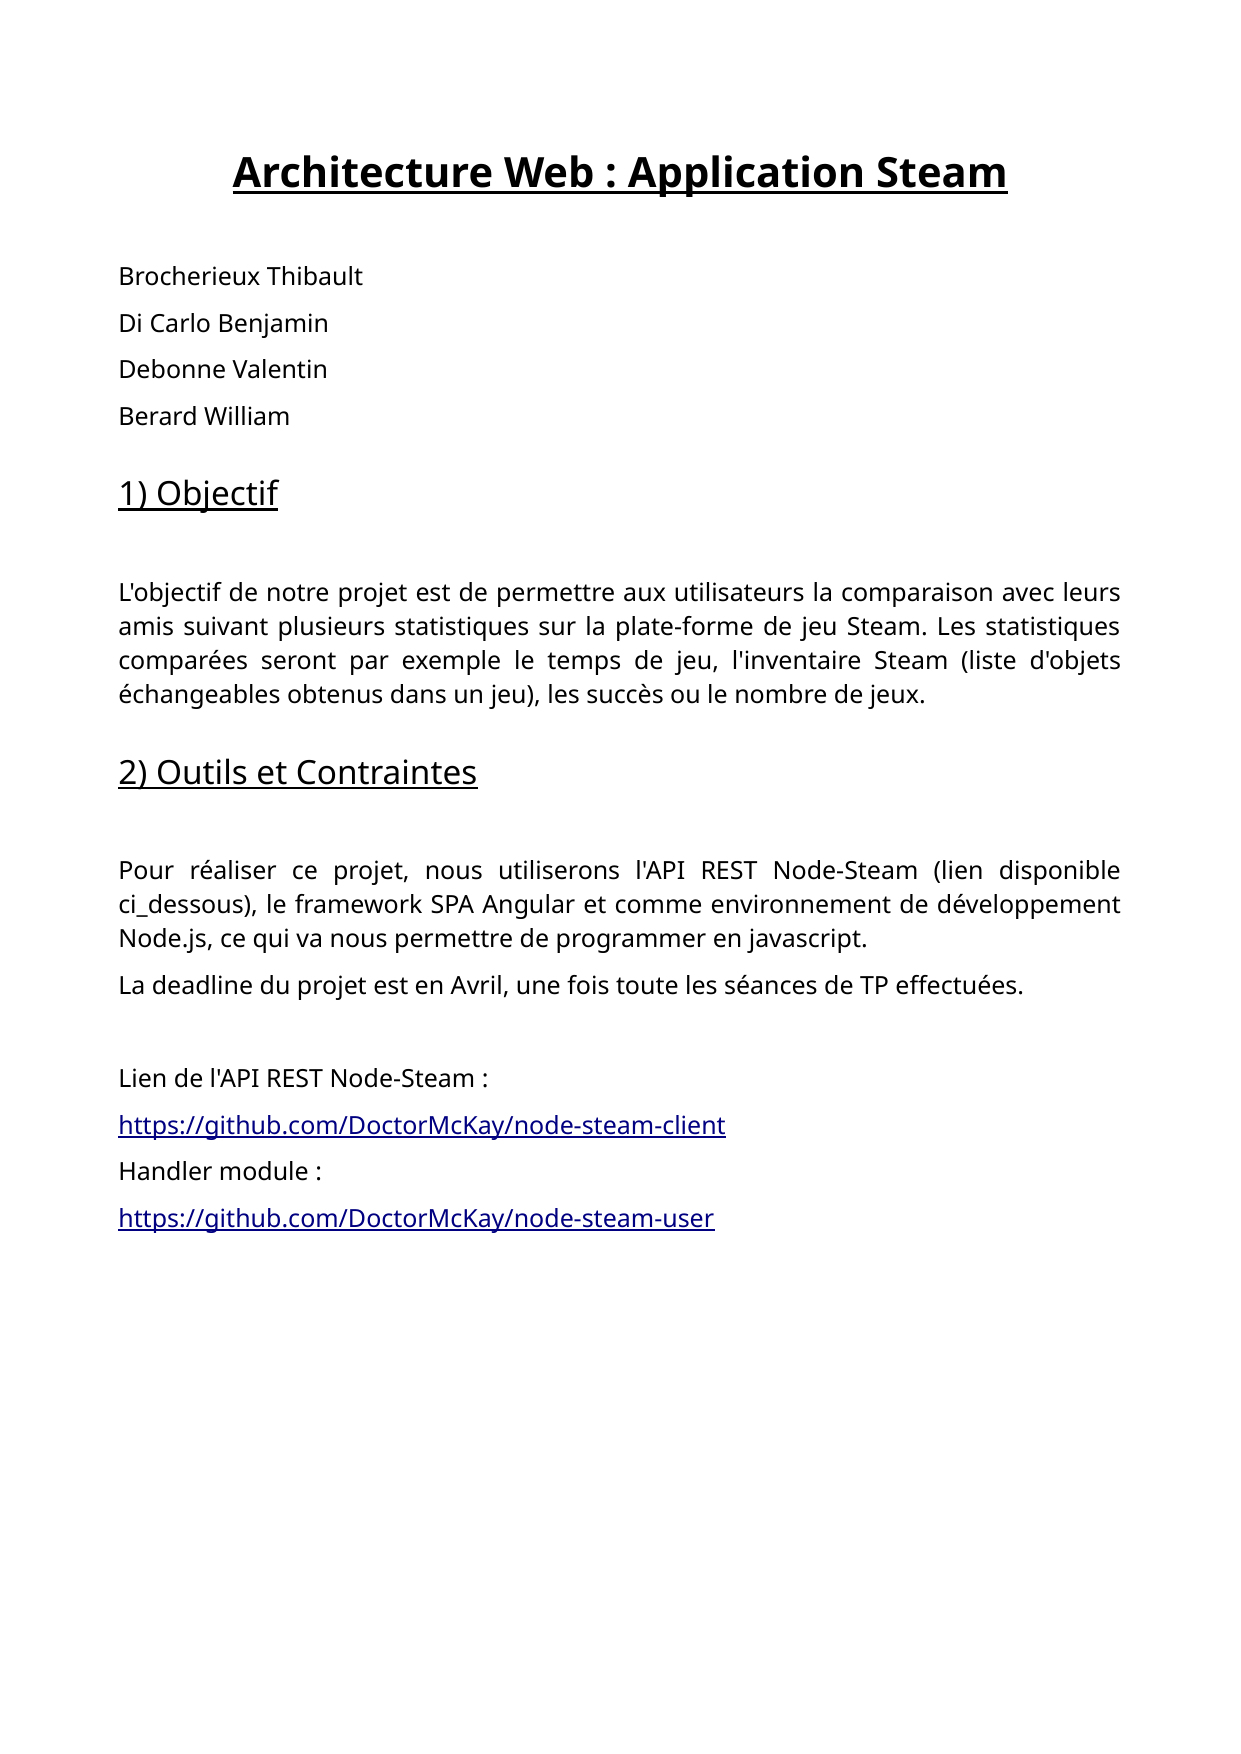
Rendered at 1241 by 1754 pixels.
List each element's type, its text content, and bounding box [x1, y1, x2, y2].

text Debonne Valentin [118, 352, 1122, 386]
subtitle 1) Objectif [118, 470, 1122, 516]
text La deadline du projet est en Avril, une fois toute les séances de TP effectuées. [118, 968, 1122, 1002]
text Pour réaliser ce projet, nous utiliserons l'API REST Node-Steam (lien disponible ci_dessous), le framework SPA Angular et comme environnement de développement Node.js, ce qui va nous permettre de programmer en javascript. [118, 853, 1122, 955]
subtitle Architecture Web : Application Steam [118, 143, 1122, 200]
text https://github.com/DoctorMcKay/node-steam-client [118, 1107, 1122, 1141]
text https://github.com/DoctorMcKay/node-steam-user [118, 1200, 1122, 1234]
text Di Carlo Benjamin [118, 306, 1122, 339]
subtitle 2) Outils et Contraintes [118, 748, 1122, 794]
text Berard William [118, 399, 1122, 433]
text Handler module : [118, 1154, 1122, 1188]
text L'objectif de notre projet est de permettre aux utilisateurs la comparaison avec leurs amis suivant plusieurs statistiques sur la plate-forme de jeu Steam. Les statistiques comparées seront par exemple le temps de jeu, l'inventaire Steam (liste d'objets échangeables obtenus dans un jeu), les succès ou le nombre de jeux. [118, 575, 1122, 711]
text Lien de l'API REST Node-Steam : [118, 1061, 1122, 1095]
text Brocherieux Thibault [118, 259, 1122, 293]
